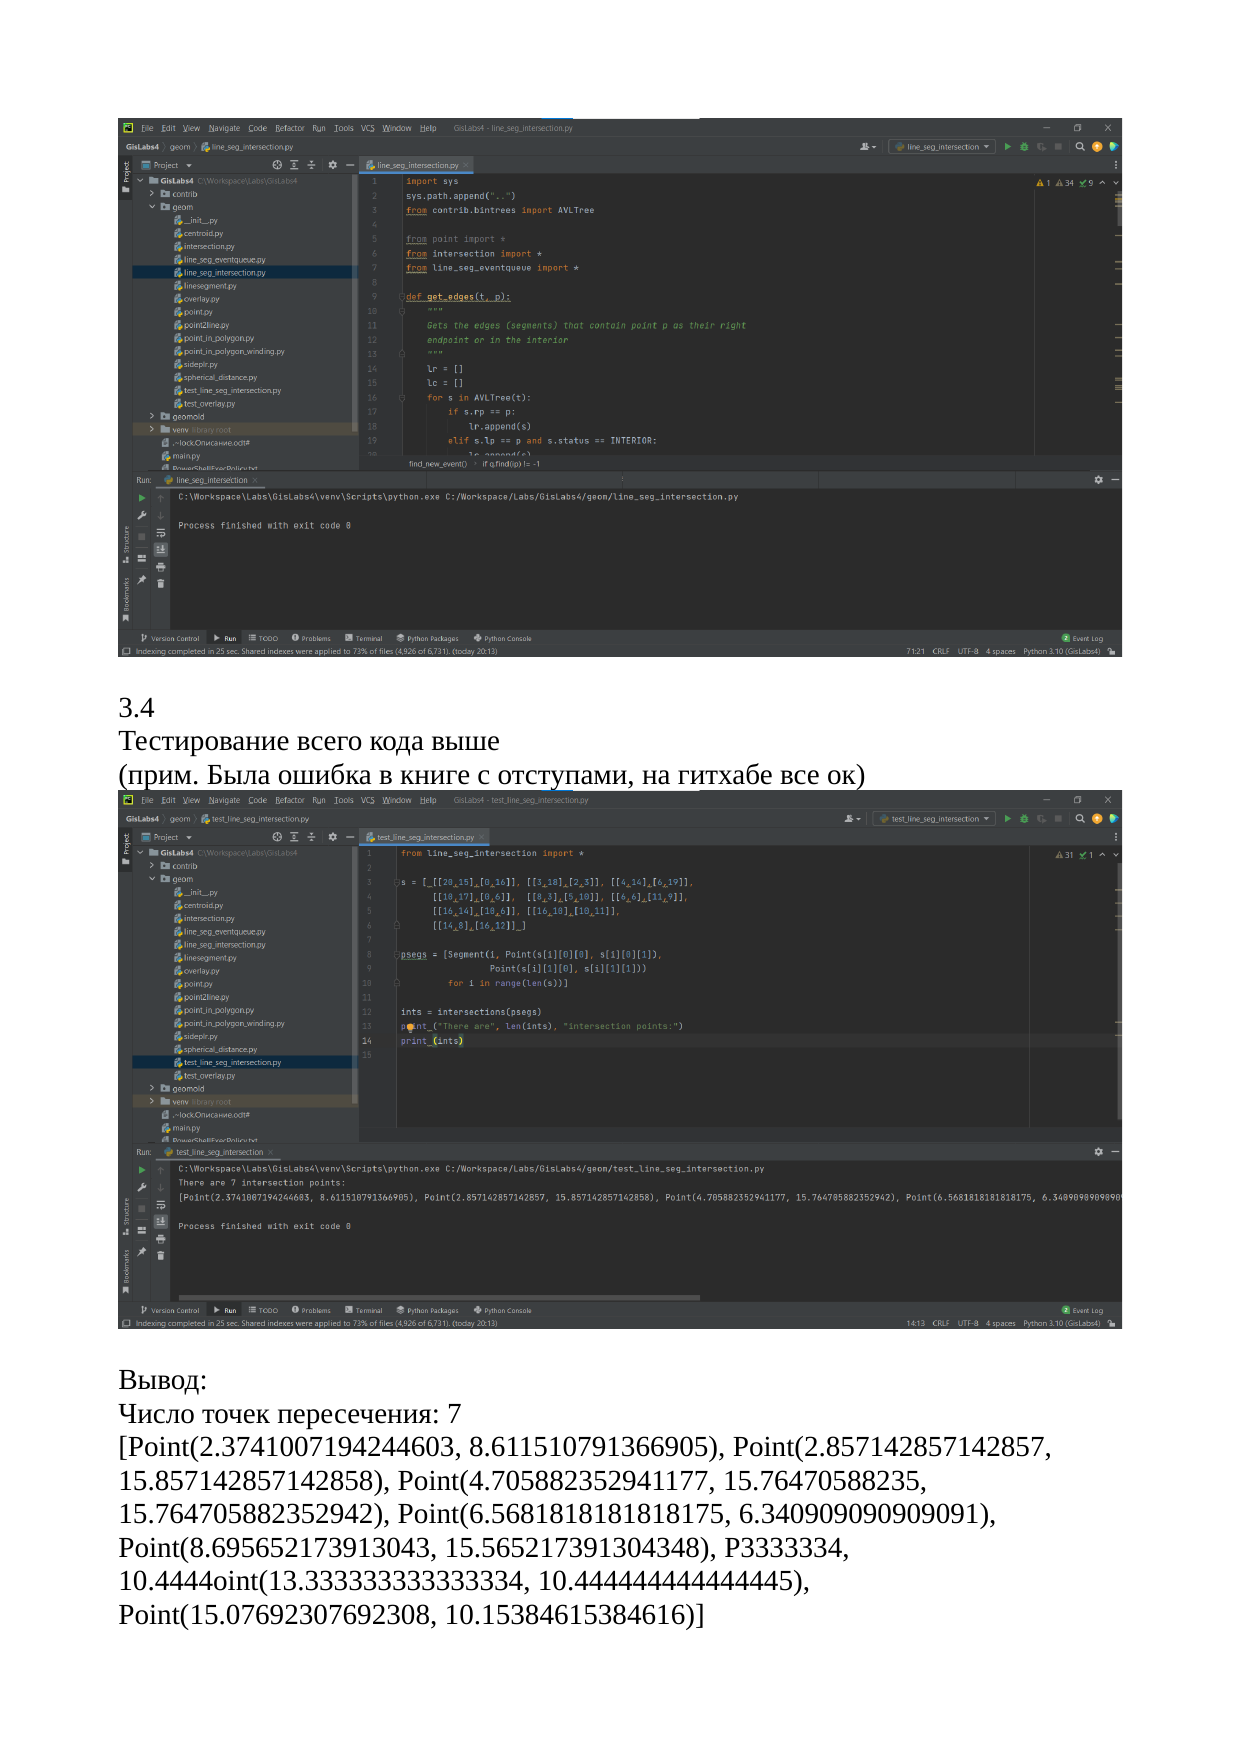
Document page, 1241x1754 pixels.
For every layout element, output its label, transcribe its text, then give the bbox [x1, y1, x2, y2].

text [Point(2.3741007194244603, 8.611510791366905), Point(2.857142857142857, 15.857142857142858), Point(4.705882352941177, 15.76470588235, 15.764705882352942), Point(6.5681818181818175, 6.340909090909091), Point(8.695652173913043, 15.565217391304348), P3333334, 10.4444oint(13.333333333333334, 10.444444444444445), Point(15.07692307692308, 10.15384615384616)] [118, 1429, 1122, 1631]
text Вывод: [118, 1362, 1122, 1396]
picture [118, 118, 1123, 657]
text (прим. Была ошибка в книге с отступами, на гитхабе все ок) [118, 757, 1122, 790]
picture [118, 790, 1123, 1329]
text Число точек пересечения: 7 [118, 1396, 1122, 1429]
text Тестирование всего кода выше [118, 723, 1122, 757]
text 3.4 [118, 690, 1122, 723]
